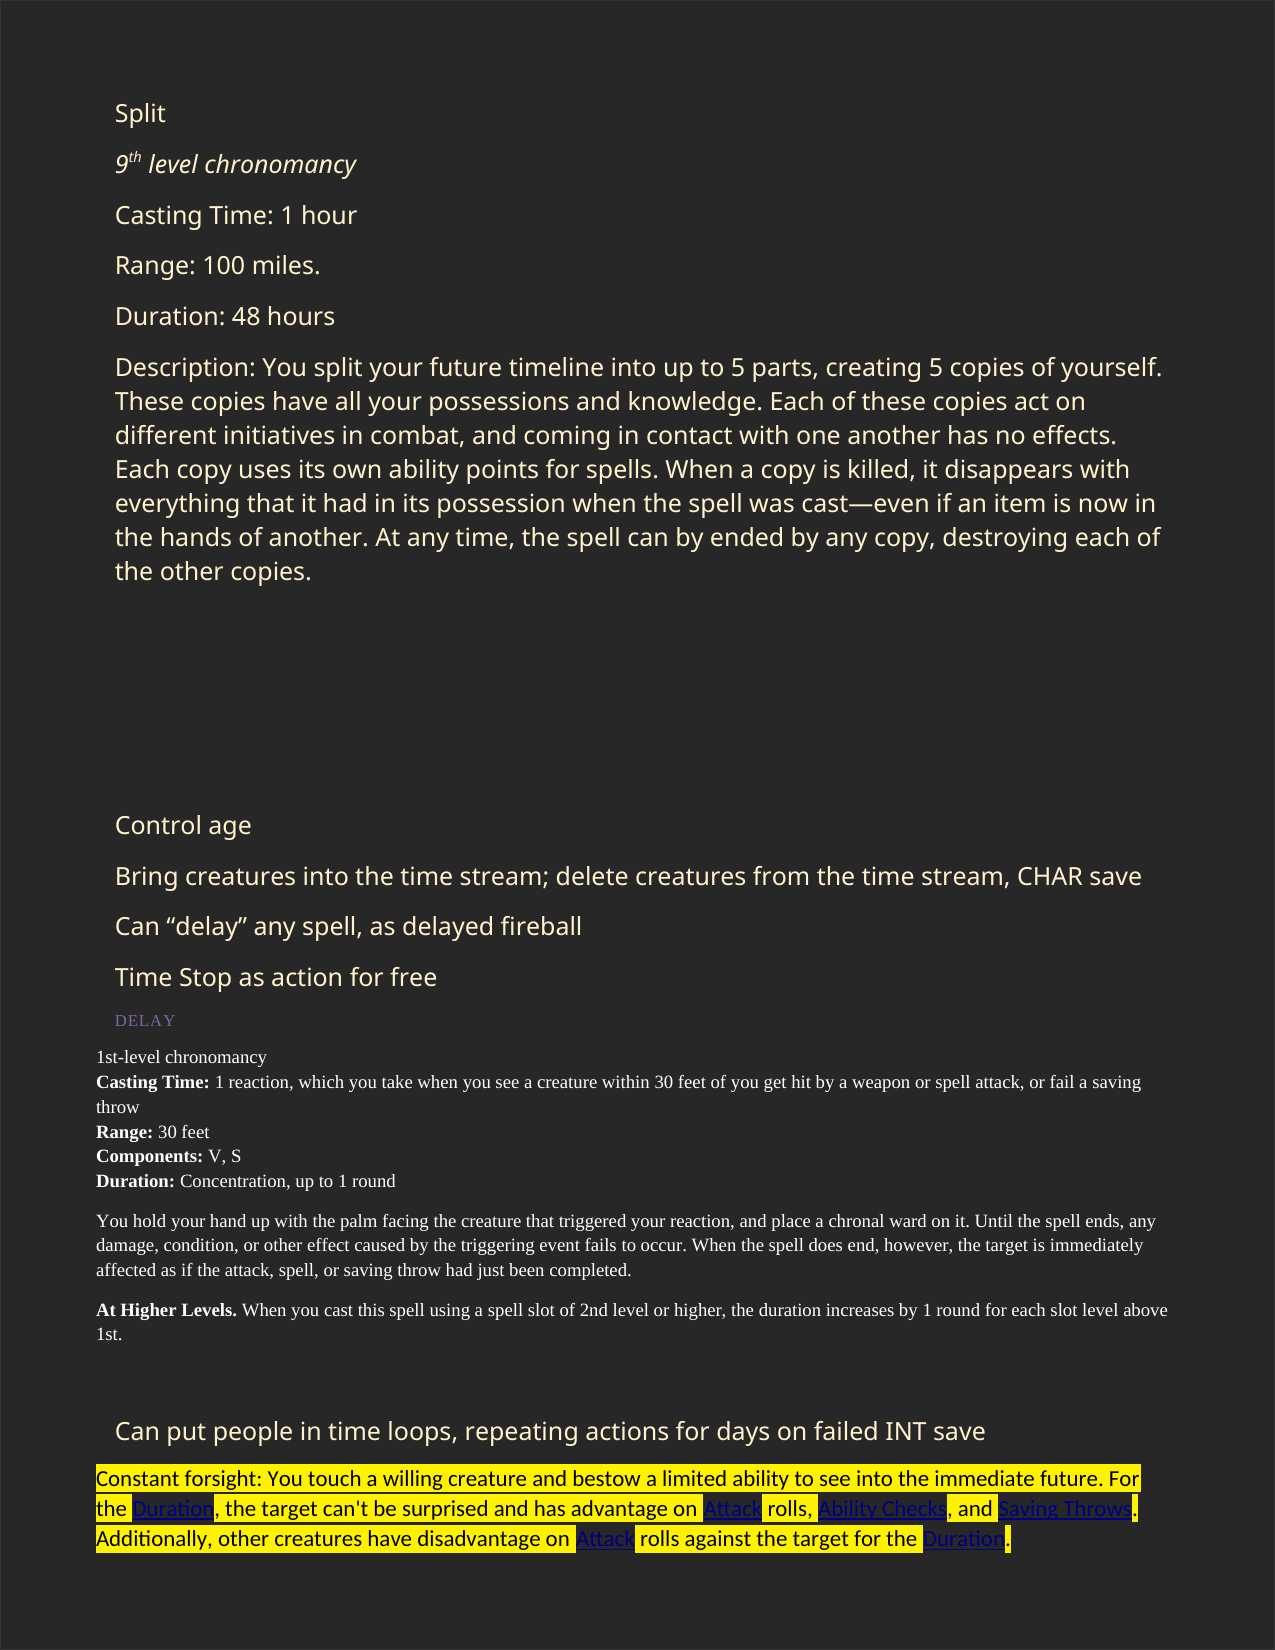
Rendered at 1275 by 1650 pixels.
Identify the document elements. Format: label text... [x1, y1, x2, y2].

text You hold your hand up with the palm facing the creature that triggered your reaction, and place a chronal ward on it. Until the spell ends, any damage, condition, or other effect caused by the triggering event fails to occur. When the spell does end, however, the target is immediately affected as if the attack, spell, or saving throw had just been completed. [96, 1209, 1179, 1281]
text Split [114, 96, 1179, 130]
text Range: 100 miles. [114, 248, 1179, 282]
text Time Stop as action for free [114, 960, 1179, 994]
text Control age [114, 807, 1179, 842]
subtitle DELAY [114, 1010, 1179, 1029]
text Constant forsight: You touch a willing creature and bestow a limited ability to see into the immediate future. For the Duration, the target can't be surprised and has advantage on Attack rolls, Ability Checks, and Saving Throws. Additionally, other creatures have disadvantage on Attack rolls against the target for the Duration. [96, 1464, 1179, 1553]
text At Higher Levels. When you cast this spell using a spell slot of 2nd level or higher, the duration increases by 1 round for each slot level above 1st. [96, 1298, 1179, 1345]
text 9th level chronomancy [114, 147, 1179, 181]
text Description: You split your future timeline into up to 5 parts, creating 5 copies of yourself. These copies have all your possessions and knowledge. Each of these copies act on different initiatives in combat, and coming in contact with one another has no effects. Each copy uses its own ability points for spells. When a copy is killed, it disappears with everything that it had in its possession when the spell was cast—even if an item is now in the hands of another. At any time, the spell can by ended by any copy, destroying each of the other copies. [114, 349, 1179, 588]
text Duration: 48 hours [114, 299, 1179, 333]
text Can put people in time loops, repeating actions for days on failed INT save [114, 1413, 1179, 1447]
text Casting Time: 1 hour [114, 197, 1179, 231]
text Bring creatures into the time stream; delete creatures from the time stream, CHAR save [114, 858, 1179, 892]
text 1st-level chronomancy Casting Time: 1 reaction, which you take when you see a creature within 30 feet of you get hit by a weapon or spell attack, or fail a saving throw Range: 30 feet Components: V, S Duration: Concentration, up to 1 round [96, 1046, 1179, 1192]
text Can “delay” any spell, as delayed fireball [114, 909, 1179, 943]
